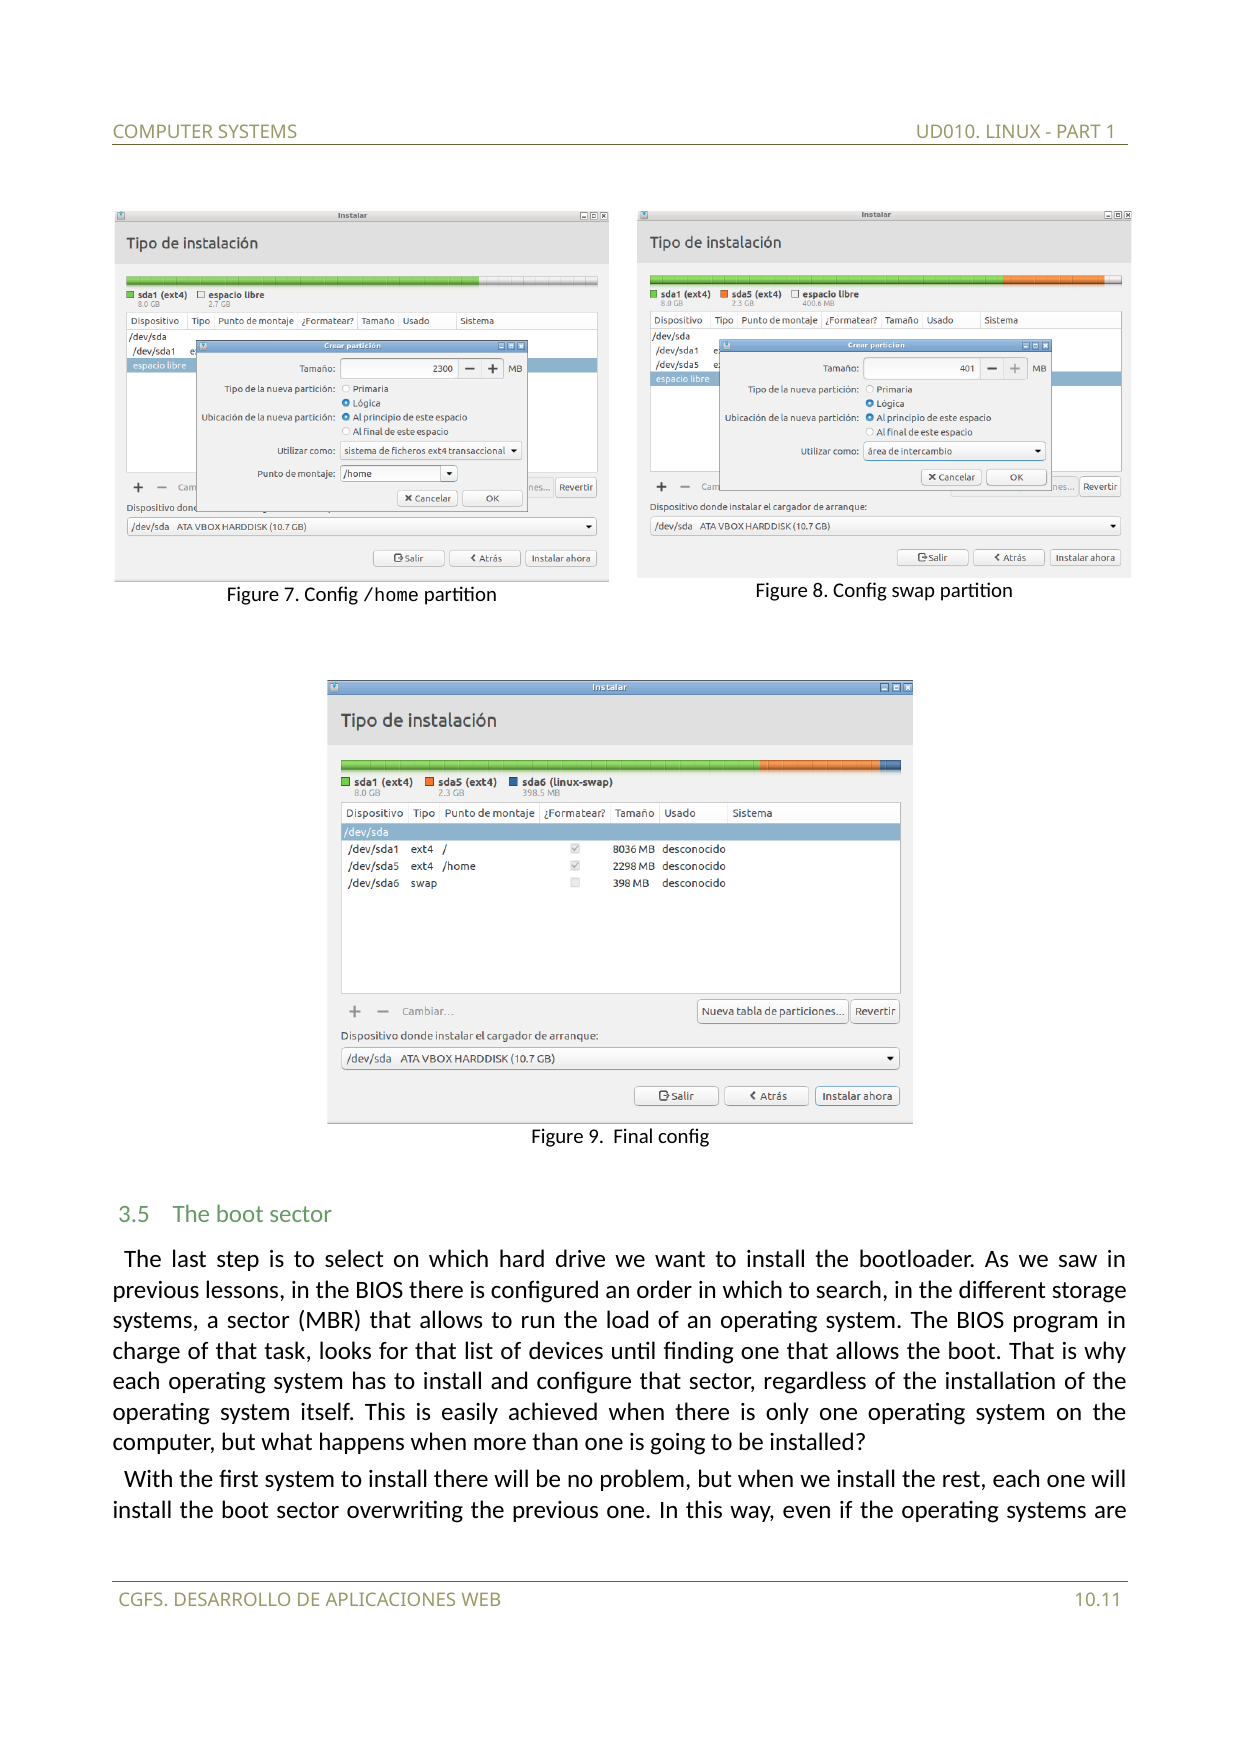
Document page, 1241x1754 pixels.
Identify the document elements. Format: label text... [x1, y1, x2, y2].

picture [327, 680, 913, 1124]
picture [637, 211, 1132, 578]
picture [114, 210, 609, 582]
subtitle The boot sector [112, 1198, 1128, 1228]
text Figure 8. Config swap partition [637, 578, 1131, 603]
text The last step is to select on which hard drive we want to install the bootloader. As we saw in previous lessons, in the BIOS there is configured an order in which to search, in the different storage systems, a sector (MBR) that allows to run the load of an operating system. The BIOS program in charge of that task, looks for that list of devices until finding one that allows the boot. That is why each operating system has to install and configure that sector, regardless of the installation of the operating system itself. This is easily achieved when there is only one operating system on the computer, but what happens when more than one is going to be installed? [112, 1243, 1128, 1457]
text With the first system to install there will be no problem, but when we install the rest, each one will install the boot sector overwriting the previous one. In this way, even if the operating systems are [112, 1463, 1128, 1524]
text Figure 9. Final config [327, 1124, 913, 1148]
text Figure 7. Config /home partition [114, 582, 609, 607]
